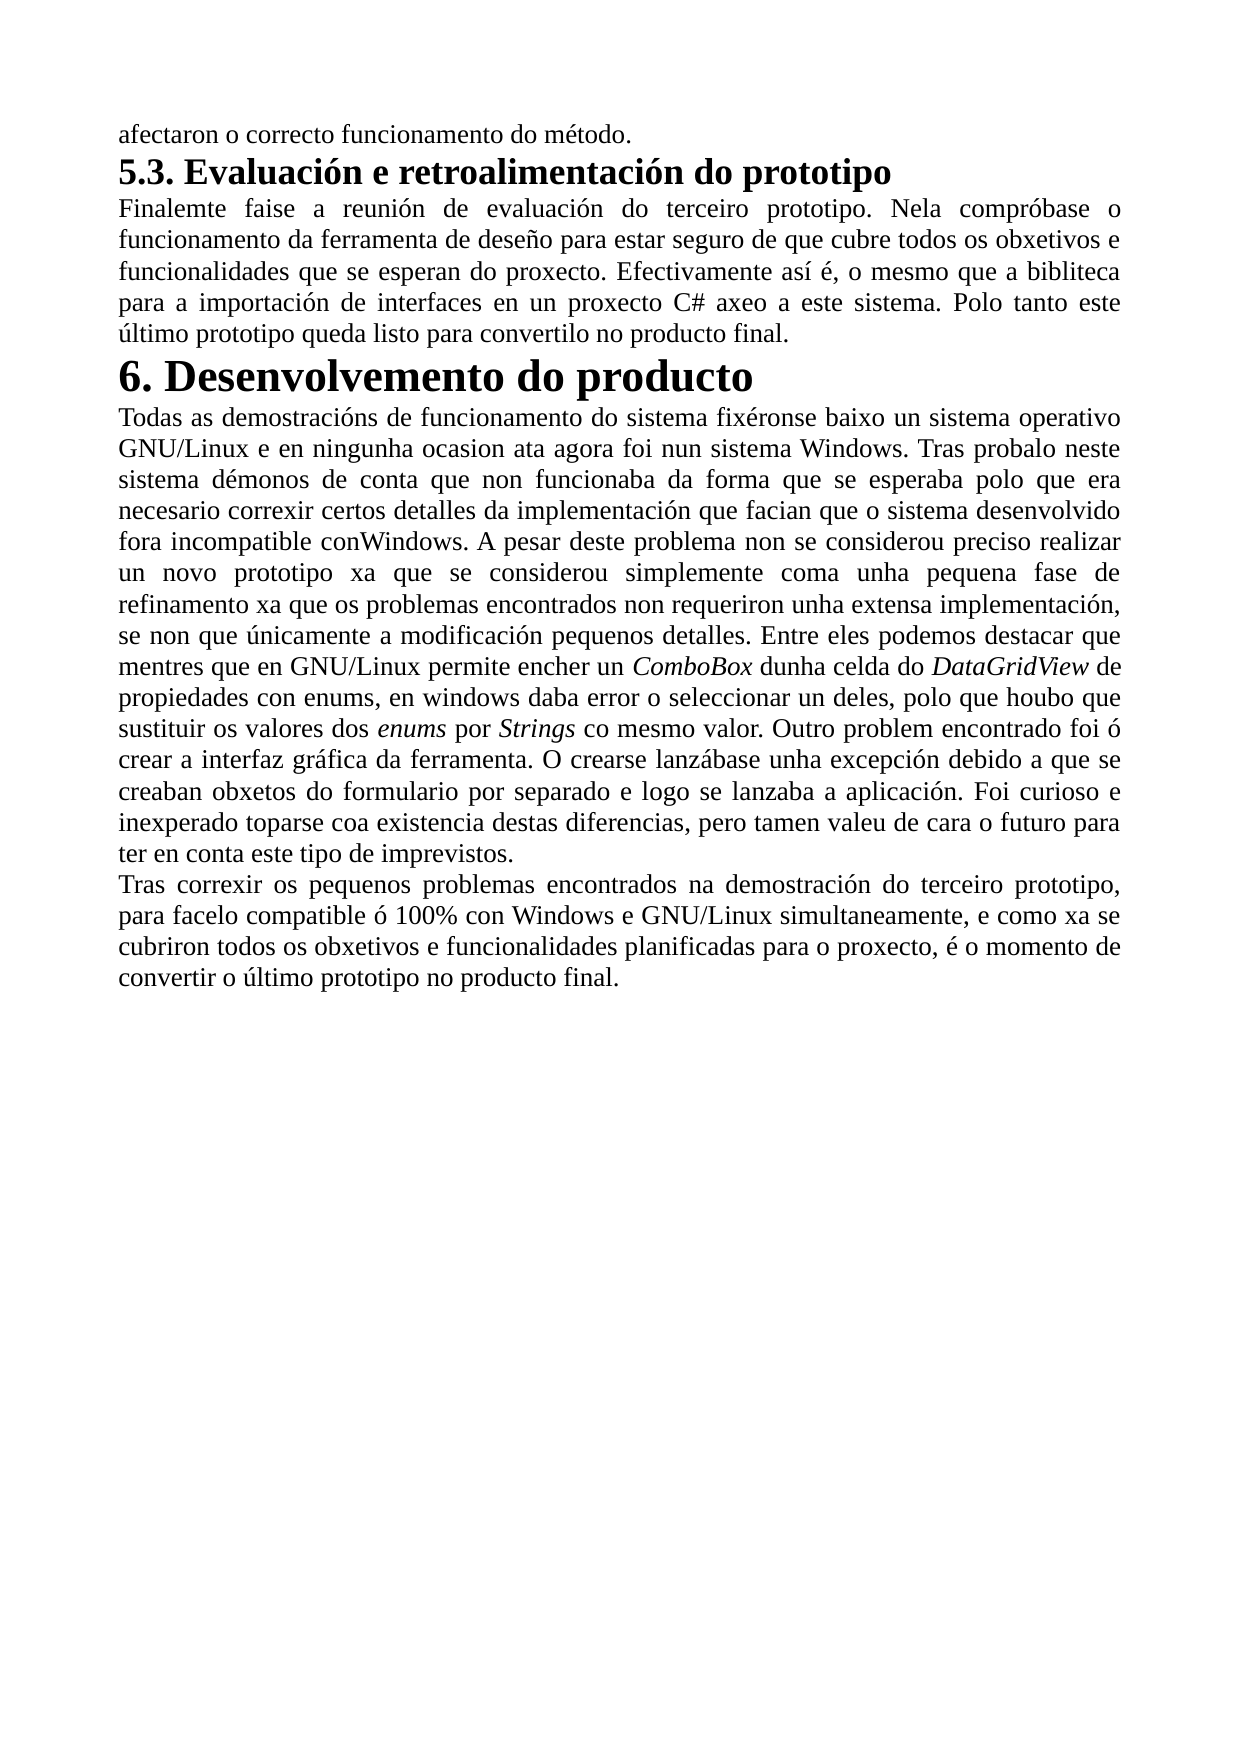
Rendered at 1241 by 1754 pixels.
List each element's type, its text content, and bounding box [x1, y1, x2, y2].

text Todas as demostracións de funcionamento do sistema fixéronse baixo un sistema operativo GNU/Linux e en ningunha ocasion ata agora foi nun sistema Windows. Tras probalo neste sistema démonos de conta que non funcionaba da forma que se esperaba polo que era necesario correxir certos detalles da implementación que facian que o sistema desenvolvido fora incompatible conWindows. A pesar deste problema non se considerou preciso realizar un novo prototipo xa que se considerou simplemente coma unha pequena fase de refinamento xa que os problemas encontrados non requeriron unha extensa implementación, se non que únicamente a modificación pequenos detalles. Entre eles podemos destacar que mentres que en GNU/Linux permite encher un ComboBox dunha celda do DataGridView de propiedades con enums, en windows daba error o seleccionar un deles, polo que houbo que sustituir os valores dos enums por Strings co mesmo valor. Outro problem encontrado foi ó crear a interfaz gráfica da ferramenta. O crearse lanzábase unha excepción debido a que se creaban obxetos do formulario por separado e logo se lanzaba a aplicación. Foi curioso e inexperado toparse coa existencia destas diferencias, pero tamen valeu de cara o futuro para ter en conta este tipo de imprevistos. [118, 401, 1122, 868]
text Finalemte faise a reunión de evaluación do terceiro prototipo. Nela compróbase o funcionamento da ferramenta de deseño para estar seguro de que cubre todos os obxetivos e funcionalidades que se esperan do proxecto. Efectivamente así é, o mesmo que a bibliteca para a importación de interfaces en un proxecto C# axeo a este sistema. Polo tanto este último prototipo queda listo para convertilo no producto final. [118, 192, 1122, 348]
text Tras correxir os pequenos problemas encontrados na demostración do terceiro prototipo, para facelo compatible ó 100% con Windows e GNU/Linux simultaneamente, e como xa se cubriron todos os obxetivos e funcionalidades planificadas para o proxecto, é o momento de convertir o último prototipo no producto final. [118, 868, 1122, 993]
text afectaron o correcto funcionamento do método. [118, 118, 1122, 149]
text 5.3. Evaluación e retroalimentación do prototipo [118, 149, 1122, 192]
text 6. Desenvolvemento do producto [118, 348, 1122, 401]
